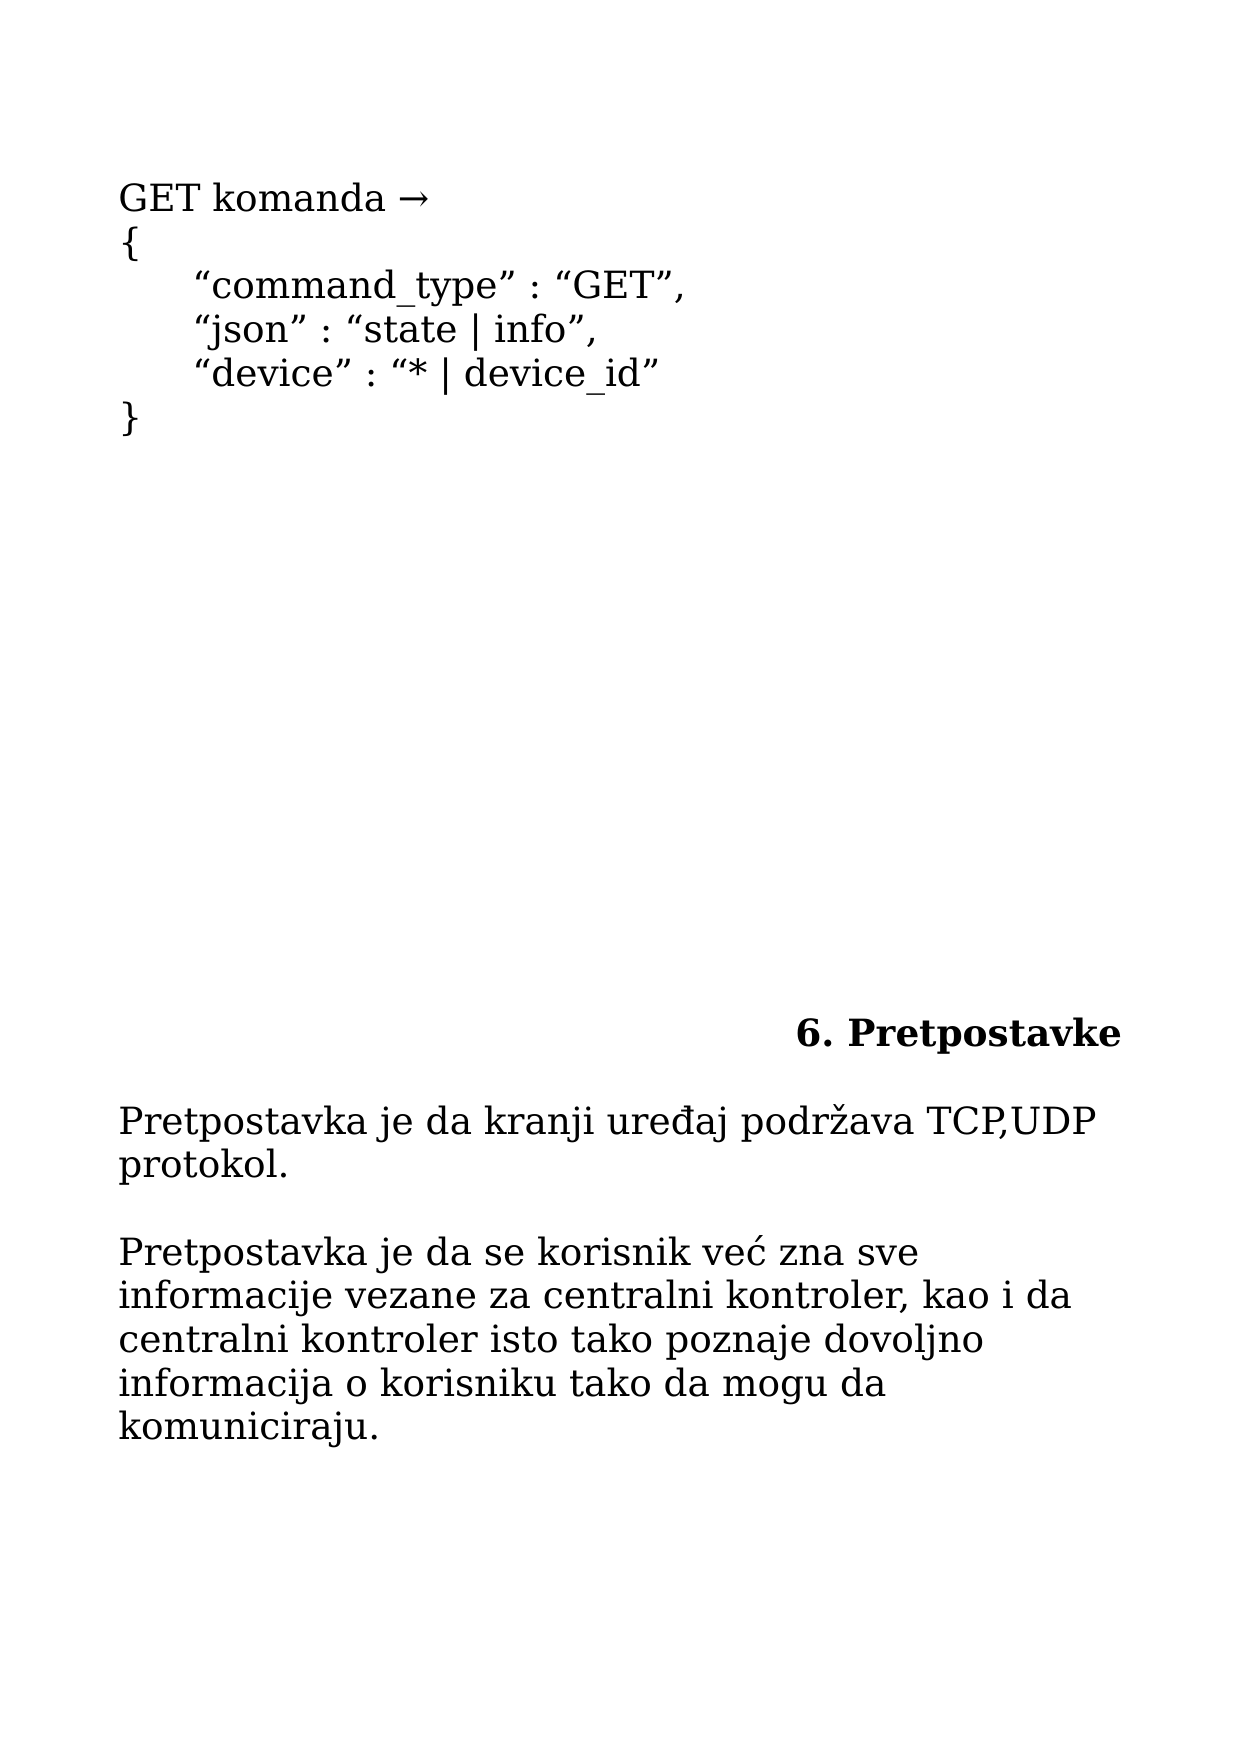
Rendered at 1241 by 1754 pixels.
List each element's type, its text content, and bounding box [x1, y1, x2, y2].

text “device” : “* | device_id” [118, 351, 1122, 395]
text “json” : “state | info”, [118, 308, 1122, 351]
text GET komanda → [118, 177, 1122, 221]
text 6. Pretpostavke [118, 1012, 1122, 1056]
text { [118, 221, 1122, 264]
text Pretpostavka je da kranji uređaj podržava TCP,UDP protokol. [118, 1099, 1122, 1187]
text Pretpostavka je da se korisnik već zna sve informacije vezane za centralni kontroler, kao i da centralni kontroler isto tako poznaje dovoljno informacija o korisniku tako da mogu da komuniciraju. [118, 1230, 1122, 1448]
text “command_type” : “GET”, [118, 264, 1122, 308]
text } [118, 395, 1122, 439]
